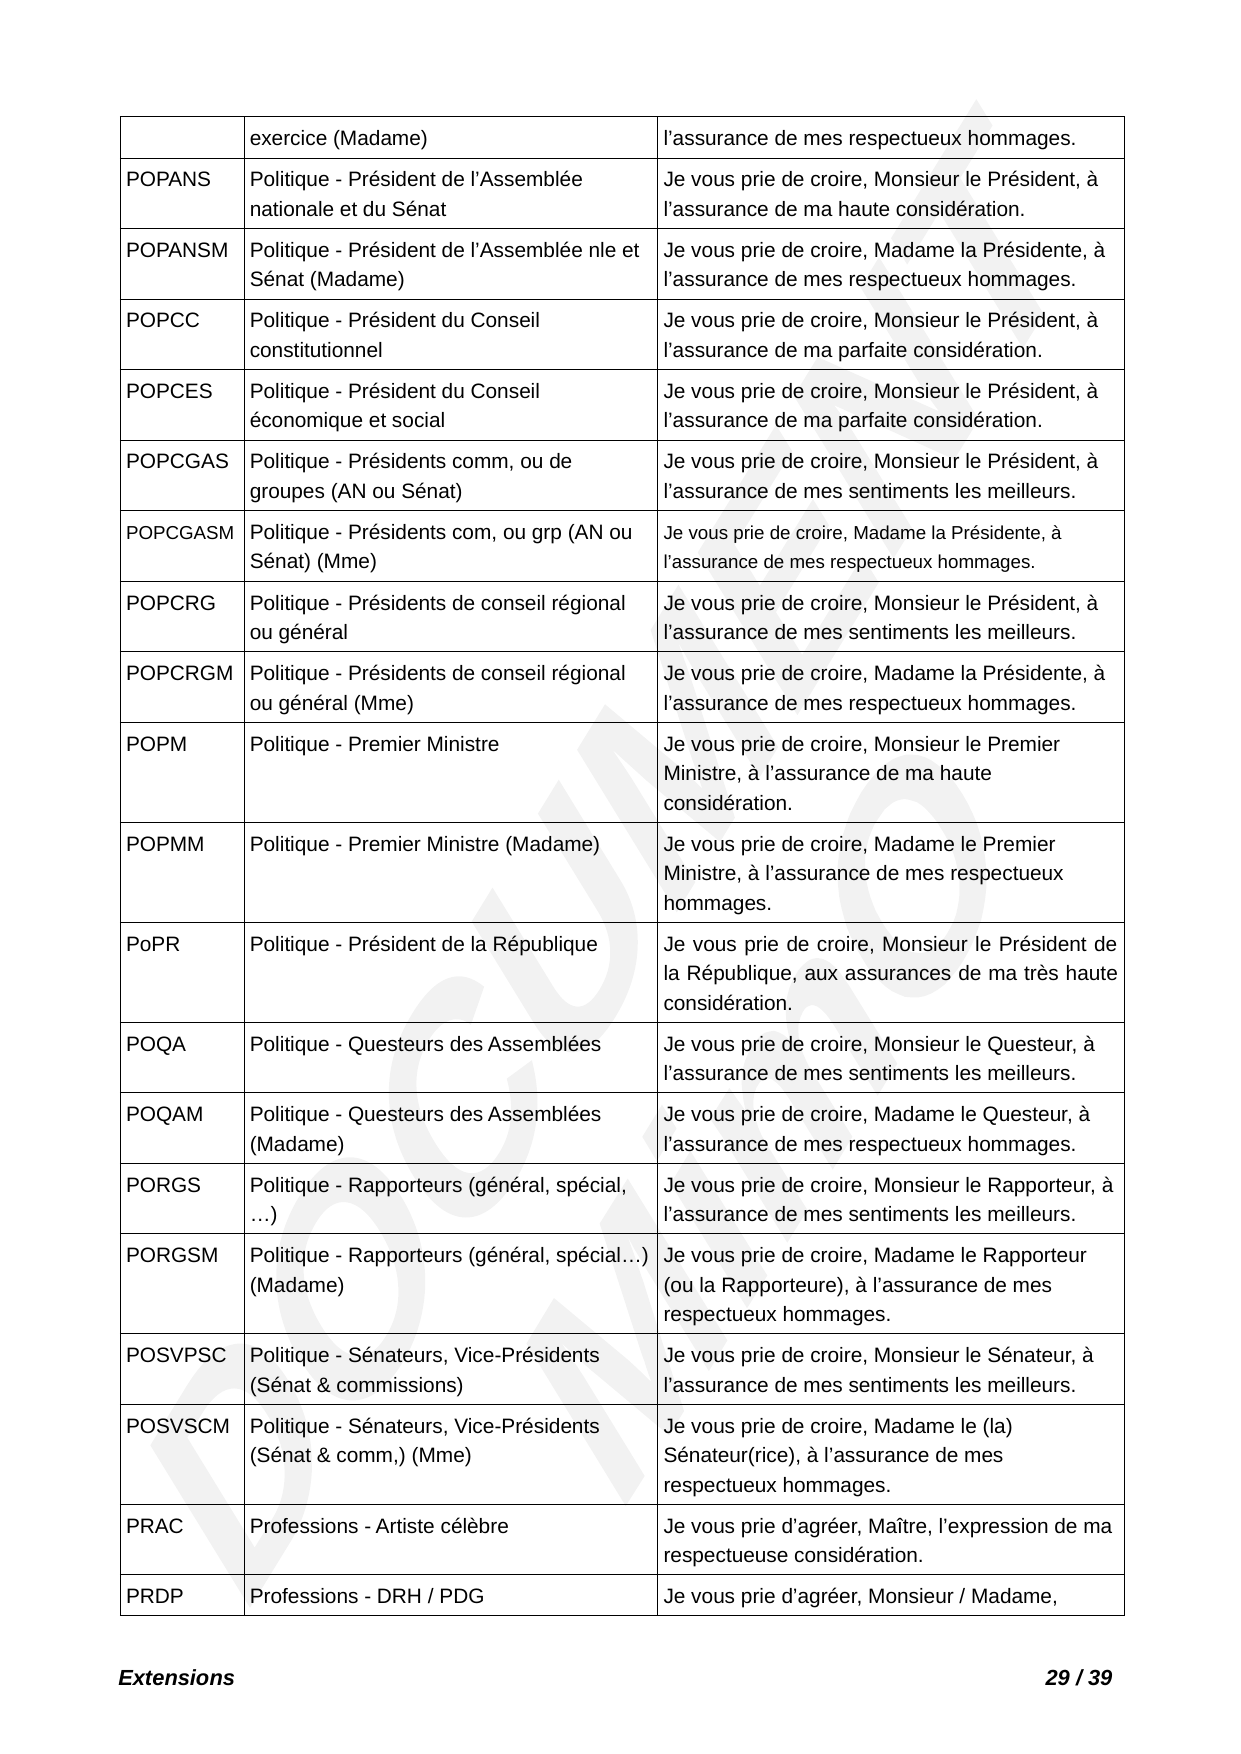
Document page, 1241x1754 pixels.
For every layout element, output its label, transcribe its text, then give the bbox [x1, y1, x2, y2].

table_cell Politique - Présidents de conseil régional ou général [245, 582, 657, 651]
table_cell Professions - Artiste célèbre [245, 1505, 657, 1574]
table_cell Politique - Président du Conseil constitutionnel [245, 300, 657, 369]
table_cell Politique - Sénateurs, Vice-Présidents (Sénat & comm,) (Mme) [245, 1405, 657, 1504]
table_cell POSVPSC [121, 1334, 244, 1404]
table_cell Je vous prie d’agréer, Maître, l’expression de ma respectueuse considération. [658, 1505, 1124, 1574]
table_cell POPCGAS [121, 441, 244, 510]
table_cell Professions - DRH / PDG [245, 1575, 657, 1615]
table_cell Je vous prie de croire, Monsieur le Président, à l’assurance de mes sentiments les meilleurs. [658, 582, 1124, 651]
table_cell POPCRG [121, 582, 244, 651]
table_cell PORGS [121, 1164, 244, 1233]
table_cell PRAC [121, 1505, 244, 1574]
table_cell POPM [121, 723, 244, 822]
table_cell Je vous prie de croire, Madame le Questeur, à l’assurance de mes respectueux hommages. [658, 1093, 1124, 1163]
table_cell PoPR [121, 923, 244, 1022]
table_cell Je vous prie de croire, Madame la Présidente, à l’assurance de mes respectueux hommages. [658, 511, 1124, 581]
table_cell POPANS [121, 159, 244, 228]
table_cell Je vous prie de croire, Monsieur le Président, à l’assurance de ma haute considération. [658, 159, 1124, 228]
table_cell Je vous prie de croire, Madame la Présidente, à l’assurance de mes respectueux hommages. [658, 652, 1124, 722]
table_cell Politique - Présidents de conseil régional ou général (Mme) [245, 652, 657, 722]
table_cell Je vous prie d’agréer, Monsieur / Madame, [658, 1575, 1124, 1615]
table_cell PRDP [121, 1575, 244, 1615]
table_cell Politique - Questeurs des Assemblées (Madame) [245, 1093, 657, 1163]
table_cell Politique - Sénateurs, Vice-Présidents (Sénat & commissions) [245, 1334, 657, 1404]
table_cell l’assurance de mes respectueux hommages. [658, 117, 1124, 157]
table_cell Politique - Rapporteurs (général, spécial…) (Madame) [245, 1234, 657, 1333]
table_cell Politique - Premier Ministre (Madame) [245, 823, 657, 922]
table_cell Je vous prie de croire, Monsieur le Président, à l’assurance de mes sentiments les meilleurs. [658, 441, 1124, 510]
table_cell Politique - Président de l’Assemblée nationale et du Sénat [245, 159, 657, 228]
table_cell POPCRGM [121, 652, 244, 722]
table_cell Je vous prie de croire, Madame le (la) Sénateur(rice), à l’assurance de mes respectueux hommages. [658, 1405, 1124, 1504]
table_cell Je vous prie de croire, Monsieur le Premier Ministre, à l’assurance de ma haute considération. [658, 723, 1124, 822]
table_cell Politique - Présidents com, ou grp (AN ou Sénat) (Mme) [245, 511, 657, 581]
table_cell PORGSM [121, 1234, 244, 1333]
table_cell Je vous prie de croire, Madame le Rapporteur (ou la Rapporteure), à l’assurance de mes respectueux hommages. [658, 1234, 1124, 1333]
table_cell Politique - Questeurs des Assemblées [245, 1023, 657, 1092]
table_cell POSVSCM [121, 1405, 244, 1504]
table_cell POPCGASM [121, 511, 244, 581]
table_cell Je vous prie de croire, Monsieur le Président, à l’assurance de ma parfaite considération. [658, 370, 1124, 439]
table_cell Je vous prie de croire, Madame le Premier Ministre, à l’assurance de mes respectueux hommages. [658, 823, 1124, 922]
table_cell Politique - Président de l’Assemblée nle et Sénat (Madame) [245, 229, 657, 298]
table_cell Politique - Présidents comm, ou de groupes (AN ou Sénat) [245, 441, 657, 510]
table_cell Je vous prie de croire, Monsieur le Questeur, à l’assurance de mes sentiments les meilleurs. [658, 1023, 1124, 1092]
table_cell POPCC [121, 300, 244, 369]
table_cell POPANSM [121, 229, 244, 298]
table_cell POQAM [121, 1093, 244, 1163]
table_cell POPCES [121, 370, 244, 439]
table_cell POPMM [121, 823, 244, 922]
table_cell Politique - Rapporteurs (général, spécial,…) [245, 1164, 657, 1233]
table_cell Je vous prie de croire, Monsieur le Sénateur, à l’assurance de mes sentiments les meilleurs. [658, 1334, 1124, 1404]
table_cell [121, 117, 244, 157]
table_cell Je vous prie de croire, Monsieur le Rapporteur, à l’assurance de mes sentiments les meilleurs. [658, 1164, 1124, 1233]
table_cell Politique - Président du Conseil économique et social [245, 370, 657, 439]
table_cell POQA [121, 1023, 244, 1092]
table_cell Je vous prie de croire, Monsieur le Président de la République, aux assurances de ma très haute considération. [658, 923, 1124, 1022]
table_cell Je vous prie de croire, Madame la Présidente, à l’assurance de mes respectueux hommages. [658, 229, 1124, 298]
table_cell Je vous prie de croire, Monsieur le Président, à l’assurance de ma parfaite considération. [658, 300, 1124, 369]
table_cell Politique - Premier Ministre [245, 723, 657, 822]
table_cell exercice (Madame) [245, 117, 657, 157]
table_cell Politique - Président de la République [245, 923, 657, 1022]
